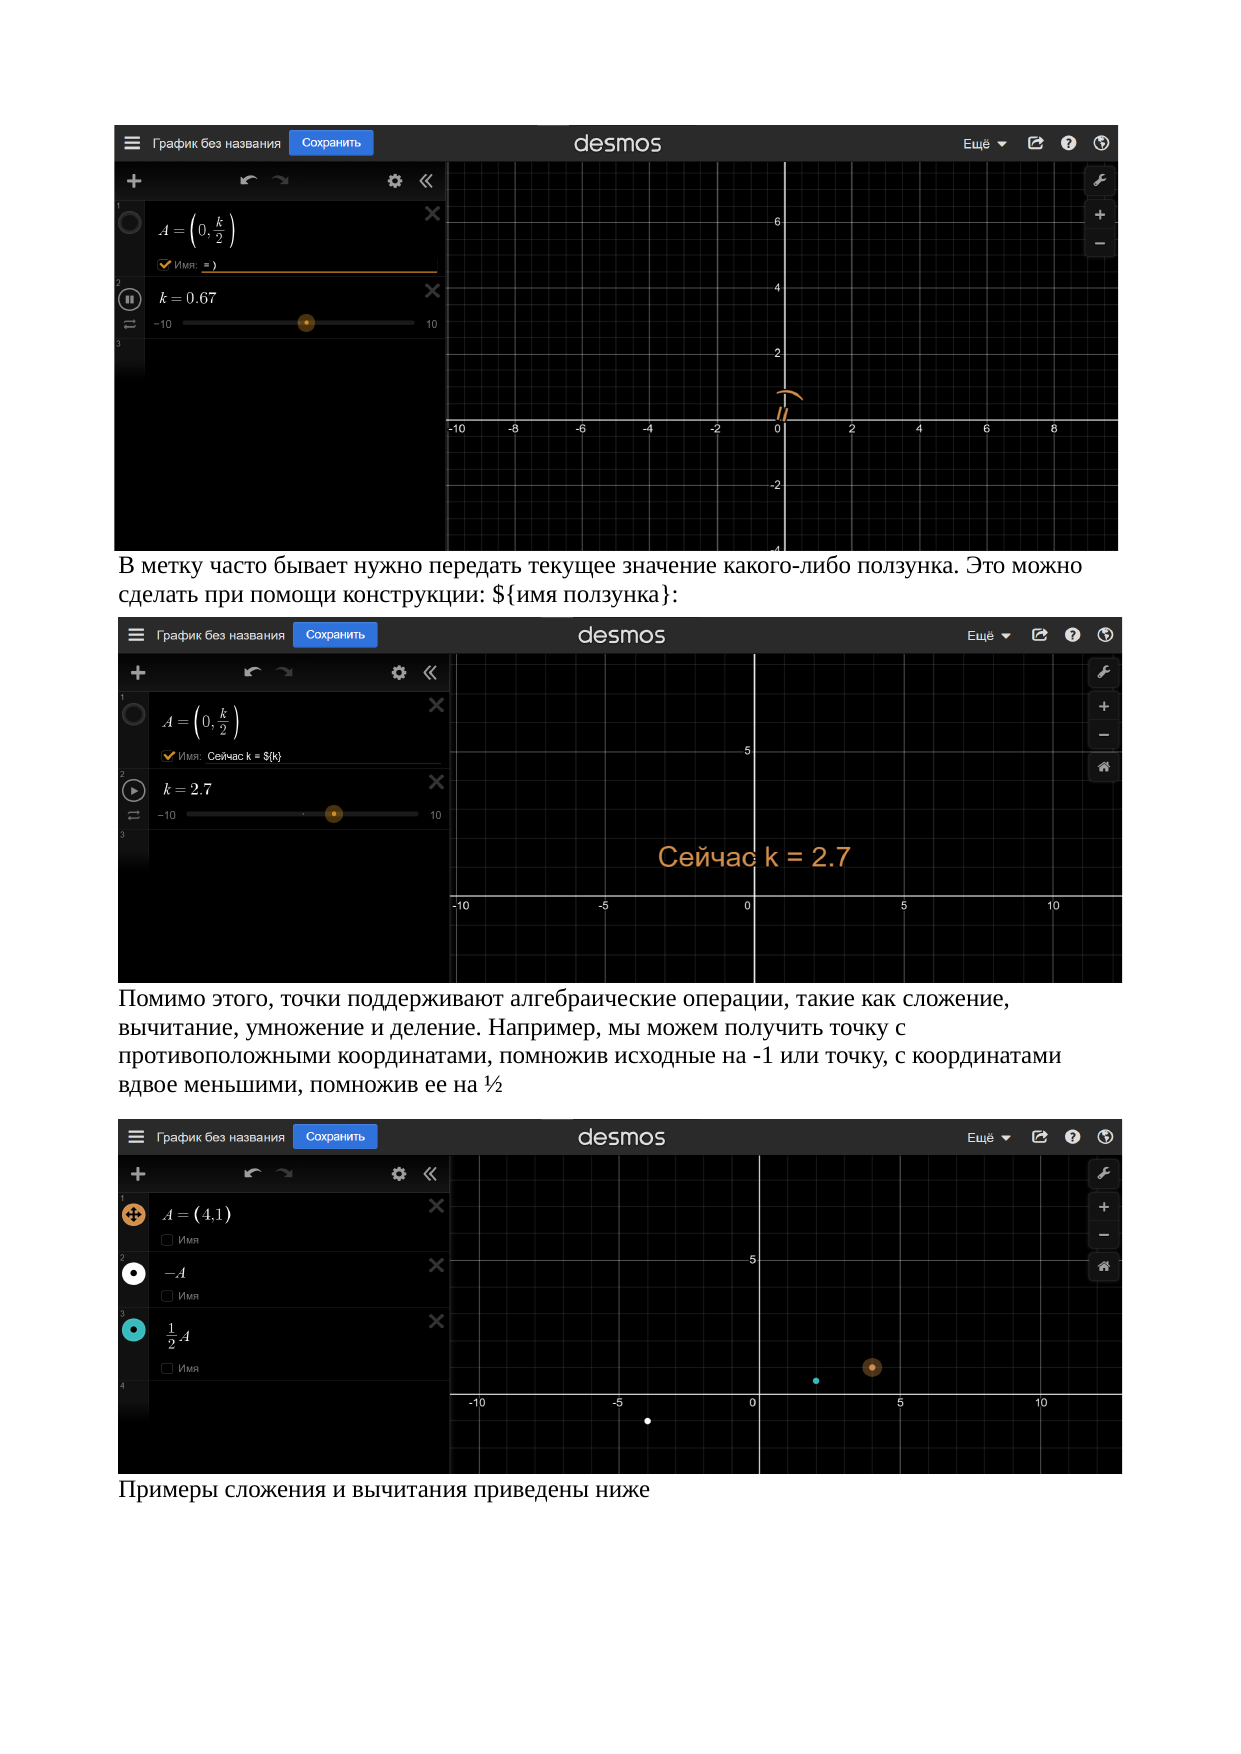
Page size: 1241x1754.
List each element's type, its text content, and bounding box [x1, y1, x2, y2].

text В метку часто бывает нужно передать текущее значение какого-либо ползунка. Это можно сделать при помощи конструкции: ${имя ползунка}: [118, 118, 1122, 608]
text [118, 1098, 1122, 1119]
text Помимо этого, точки поддерживают алгебраические операции, такие как сложение, вычитание, умножение и деление. Например, мы можем получить точку с противоположными координатами, помножив исходные на -1 или точку, с координатами вдвое меньшими, помножив ее на ½ [118, 983, 1122, 1098]
text [118, 608, 1122, 617]
picture [114, 125, 1119, 551]
picture [118, 617, 1123, 983]
text Примеры сложения и вычитания приведены ниже [118, 1474, 1122, 1502]
picture [118, 1119, 1123, 1474]
